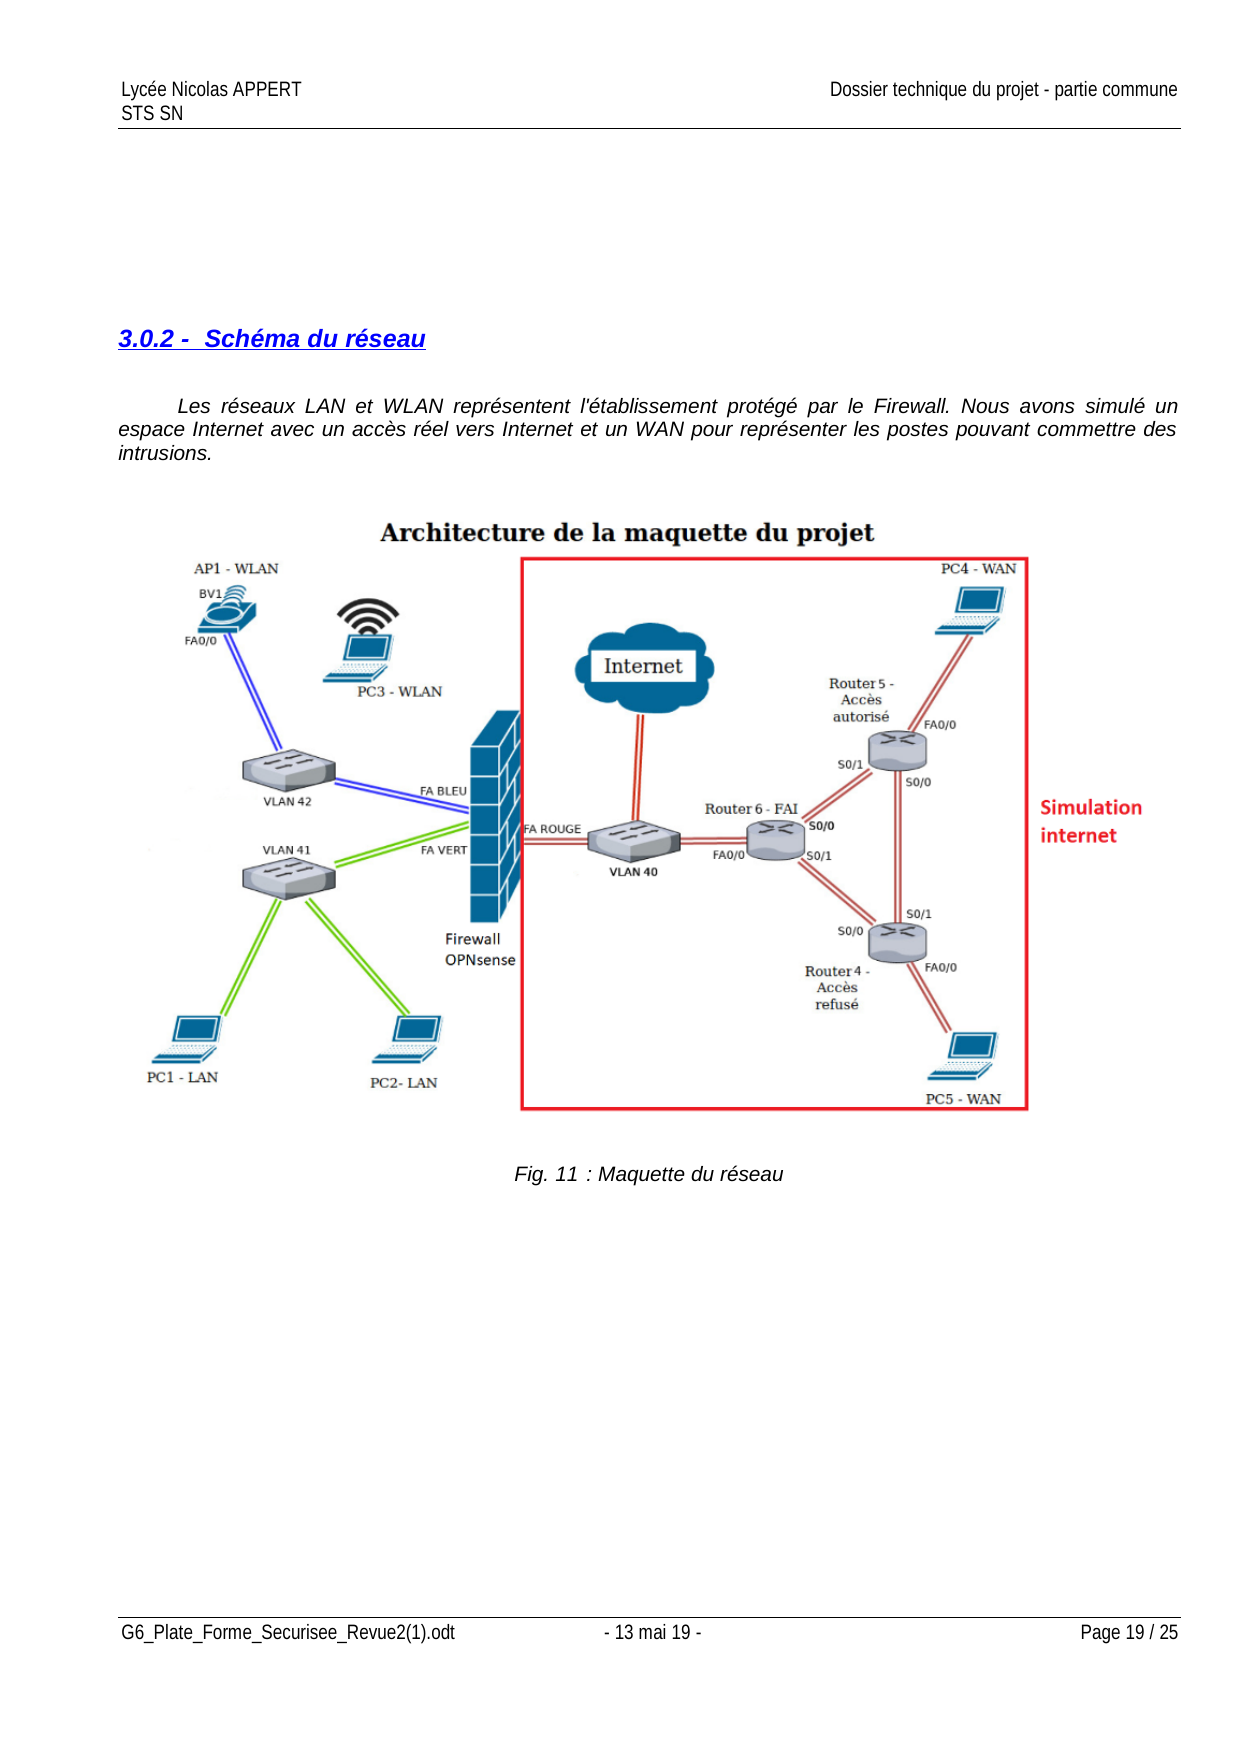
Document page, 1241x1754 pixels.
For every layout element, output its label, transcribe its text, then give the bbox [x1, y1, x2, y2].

subtitle Schéma du réseau [118, 325, 1181, 353]
text Les réseaux LAN et WLAN représentent l'établissement protégé par le Firewall. Nous avons simulé un espace Internet avec un accès réel vers Internet et un WAN pour représenter les postes pouvant commettre des intrusions. [118, 394, 1181, 465]
text Fig. 11 : Maquette du réseau [118, 1162, 1181, 1186]
picture [118, 496, 1182, 1121]
